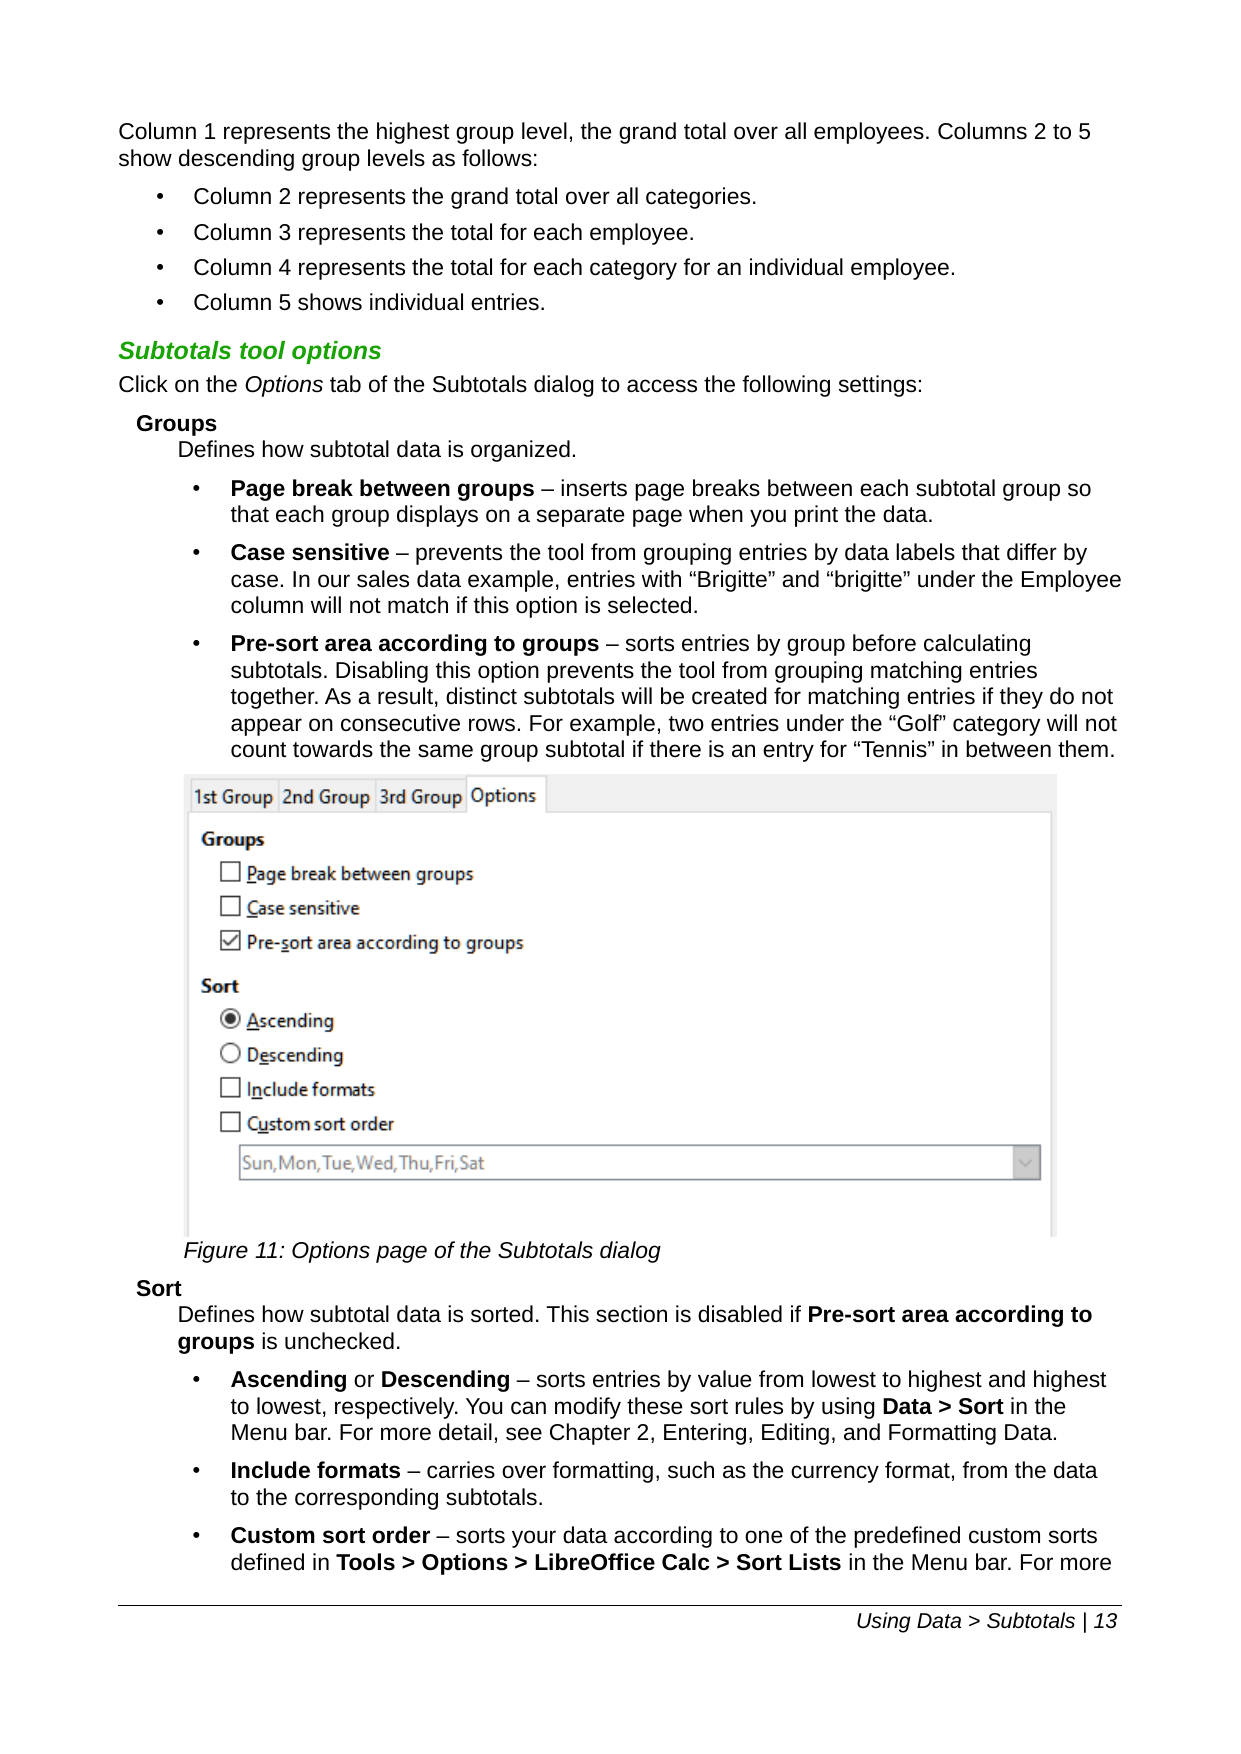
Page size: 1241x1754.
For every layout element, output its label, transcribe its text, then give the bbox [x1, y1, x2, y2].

subtitle Subtotals tool options [118, 336, 1122, 365]
text Column 1 represents the highest group level, the grand total over all employees. Columns 2 to 5 show descending group levels as follows: [118, 118, 1122, 171]
text Defines how subtotal data is organized. [177, 436, 1122, 462]
list Column 5 shows individual entries. [156, 289, 1122, 315]
list Include formats – carries over formatting, such as the currency format, from the data to the corresponding subtotals. [192, 1457, 1122, 1510]
list Ascending or Descending – sorts entries by value from lowest to highest and highest to lowest, respectively. You can modify these sort rules by using Data > Sort in the Menu bar. For more detail, see Chapter 2, Entering, Editing, and Formatting Data. [192, 1366, 1122, 1446]
list Page break between groups – inserts page breaks between each subtotal group so that each group displays on a separate page when you print the data. [192, 475, 1122, 527]
list Column 2 represents the grand total over all categories. [156, 183, 1122, 210]
text Defines how subtotal data is sorted. This section is disabled if Pre-sort area according to groups is unchecked. [177, 1301, 1122, 1354]
list Pre-sort area according to groups – sorts entries by group before calculating subtotals. Disabling this option prevents the tool from grouping matching entries together. As a result, distinct subtotals will be created for matching entries if they do not appear on consecutive rows. For example, two entries under the “Golf” category will not count towards the same group subtotal if there is an entry for “Tennis” in between them. [192, 630, 1122, 762]
list Column 3 represents the total for each employee. [156, 218, 1122, 245]
text Click on the Options tab of the Subtotals dialog to access the following settings: [118, 371, 1122, 397]
text Sort [136, 1275, 1122, 1301]
text Groups [136, 409, 1122, 436]
list Case sensitive – prevents the tool from grouping entries by data labels that differ by case. In our sales data example, entries with “Brigitte” and “brigitte” under the Employee column will not match if this option is selected. [192, 539, 1122, 618]
list Custom sort order – sorts your data according to one of the predefined custom sorts defined in Tools > Options > LibreOffice Calc > Sort Lists in the Menu bar. For more [192, 1522, 1122, 1575]
text Figure 11: Options page of the Subtotals dialog [183, 1237, 1057, 1263]
list Column 4 represents the total for each category for an individual employee. [156, 254, 1122, 280]
picture [183, 774, 1057, 1237]
